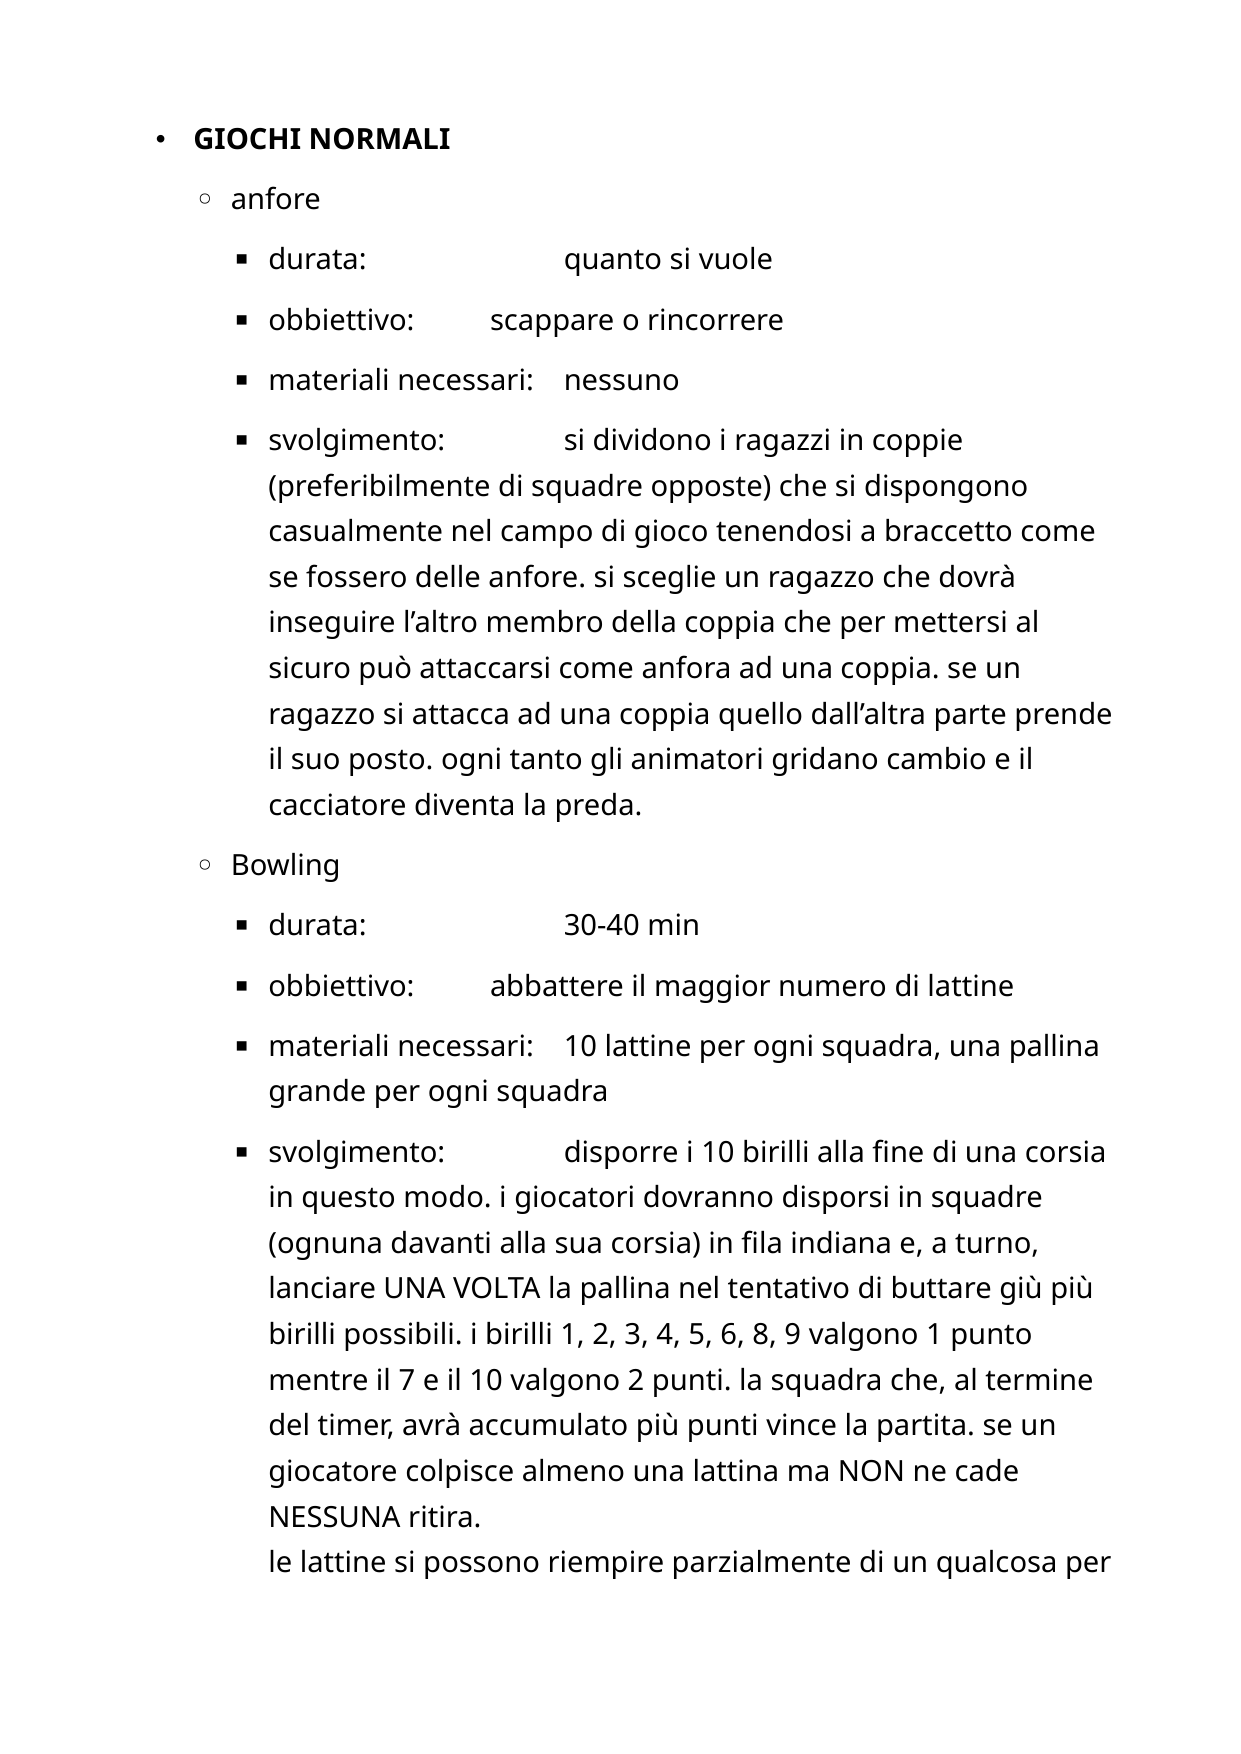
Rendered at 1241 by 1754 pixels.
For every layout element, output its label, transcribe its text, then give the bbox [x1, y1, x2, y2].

list materiali necessari: nessuno [231, 359, 1122, 399]
list Bowling [193, 844, 1122, 884]
list durata: quanto si vuole [231, 238, 1122, 278]
list GIOCHI NORMALI [156, 118, 1122, 158]
list svolgimento: si dividono i ragazzi in coppie (preferibilmente di squadre opposte) che si dispongono casualmente nel campo di gioco tenendosi a braccetto come se fossero delle anfore. si sceglie un ragazzo che dovrà inseguire l’altro membro della coppia che per mettersi al sicuro può attaccarsi come anfora ad una coppia. se un ragazzo si attacca ad una coppia quello dall’altra parte prende il suo posto. ogni tanto gli animatori gridano cambio e il cacciatore diventa la preda. [231, 419, 1122, 824]
list obbiettivo: scappare o rincorrere [231, 299, 1122, 338]
list durata: 30-40 min [231, 904, 1122, 944]
list anfore [193, 178, 1122, 218]
list obbiettivo: abbattere il maggior numero di lattine [231, 965, 1122, 1004]
list svolgimento: disporre i 10 birilli alla fine di una corsia in questo modo. i giocatori dovranno disporsi in squadre (ognuna davanti alla sua corsia) in fila indiana e, a turno, lanciare UNA VOLTA la pallina nel tentativo di buttare giù più birilli possibili. i birilli 1, 2, 3, 4, 5, 6, 8, 9 valgono 1 punto mentre il 7 e il 10 valgono 2 punti. la squadra che, al termine del timer, avrà accumulato più punti vince la partita. se un giocatore colpisce almeno una lattina ma NON ne cade NESSUNA ritira. le lattine si possono riempire parzialmente di un qualcosa per [231, 1131, 1122, 1581]
list materiali necessari: 10 lattine per ogni squadra, una pallina grande per ogni squadra [231, 1025, 1122, 1110]
